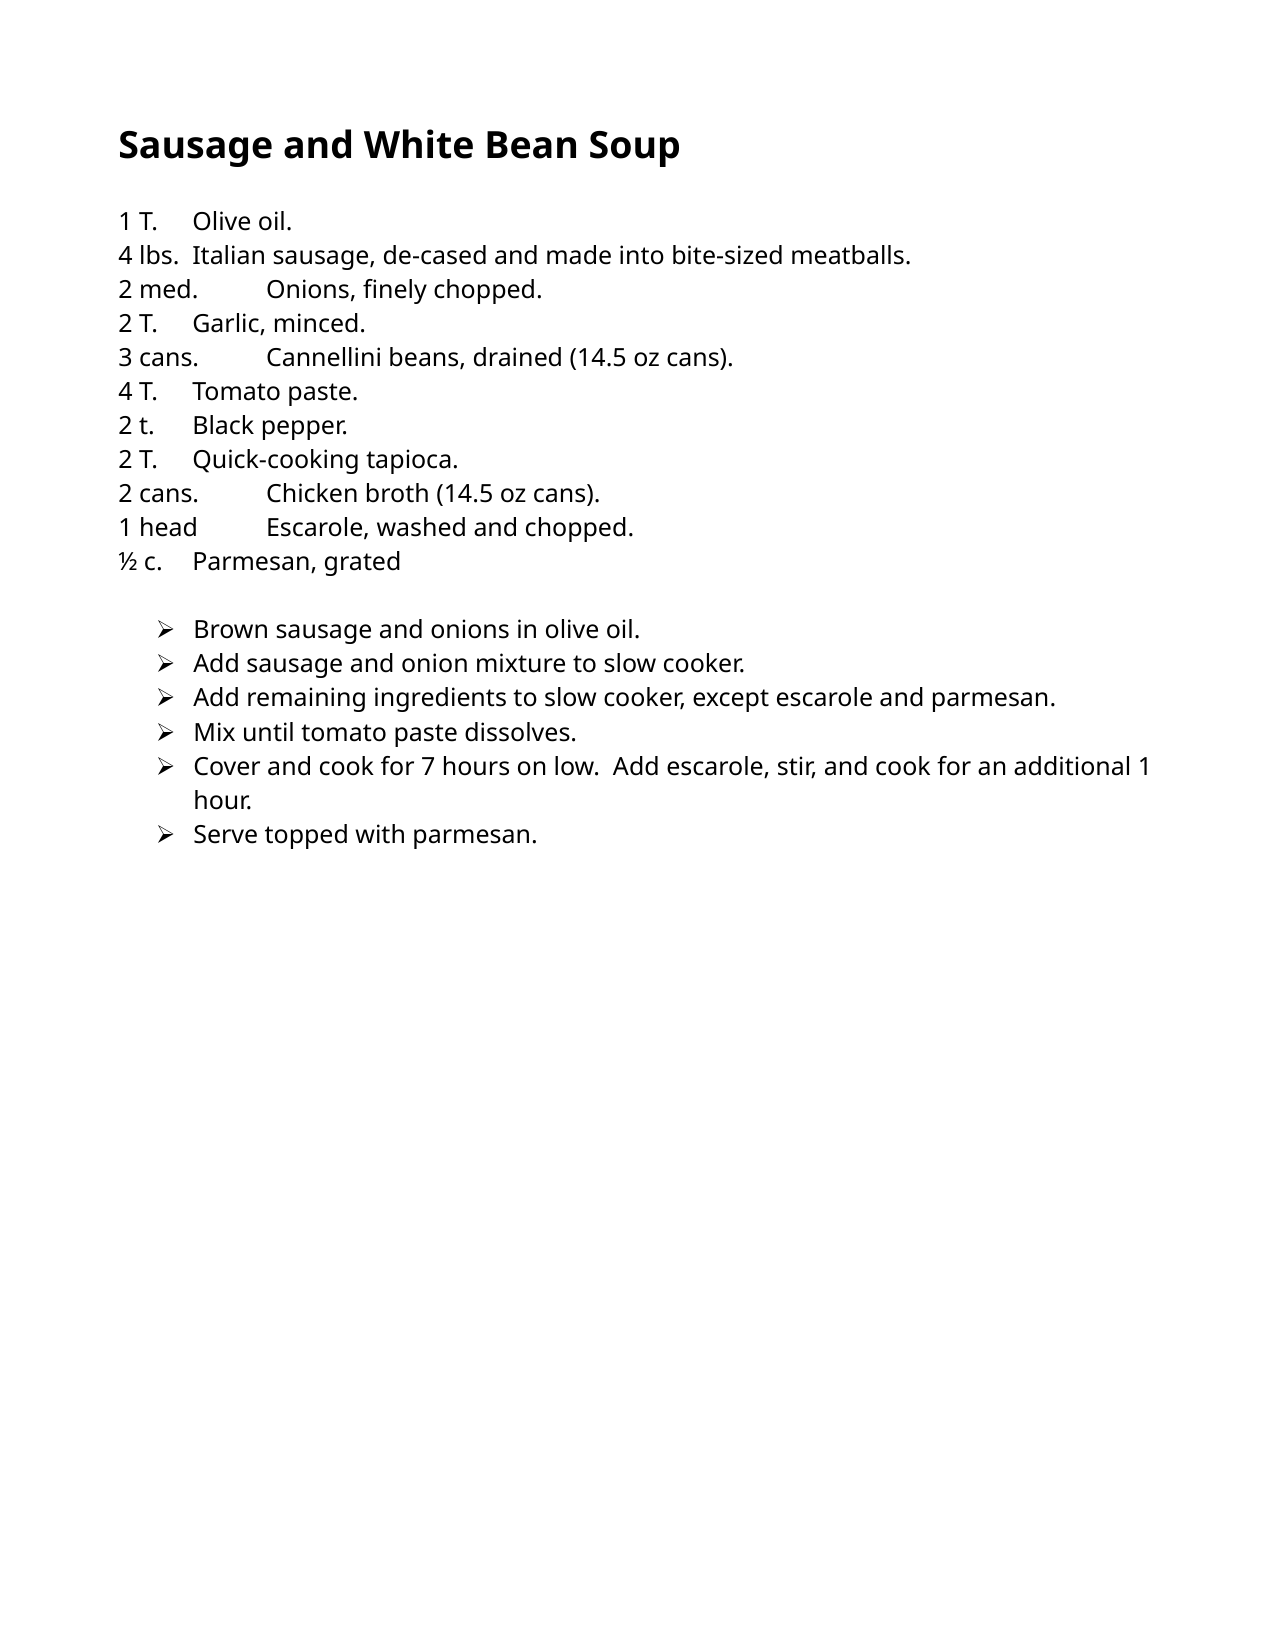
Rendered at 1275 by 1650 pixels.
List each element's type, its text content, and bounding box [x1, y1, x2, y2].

list Serve topped with parmesan. [156, 816, 1157, 850]
list Cover and cook for 7 hours on low. Add escarole, stir, and cook for an additional 1 hour. [156, 748, 1157, 816]
text 2 cans. Chicken broth (14.5 oz cans). [118, 476, 1157, 510]
text 4 lbs. Italian sausage, de-cased and made into bite-sized meatballs. [118, 237, 1157, 271]
text ½ c. Parmesan, grated [118, 544, 1157, 578]
list Add remaining ingredients to slow cooker, except escarole and parmesan. [156, 680, 1157, 714]
text 1 T. Olive oil. [118, 203, 1157, 237]
text 3 cans. Cannellini beans, drained (14.5 oz cans). [118, 339, 1157, 373]
list Brown sausage and onions in olive oil. [156, 612, 1157, 646]
text 2 med. Onions, finely chopped. [118, 271, 1157, 305]
list Add sausage and onion mixture to slow cooker. [156, 646, 1157, 680]
text 2 t. Black pepper. [118, 408, 1157, 442]
list Mix until tomato paste dissolves. [156, 714, 1157, 748]
text 1 head Escarole, washed and chopped. [118, 510, 1157, 544]
text 2 T. Quick-cooking tapioca. [118, 442, 1157, 476]
text Sausage and White Bean Soup [118, 118, 1157, 169]
text 2 T. Garlic, minced. [118, 305, 1157, 339]
text 4 T. Tomato paste. [118, 373, 1157, 408]
